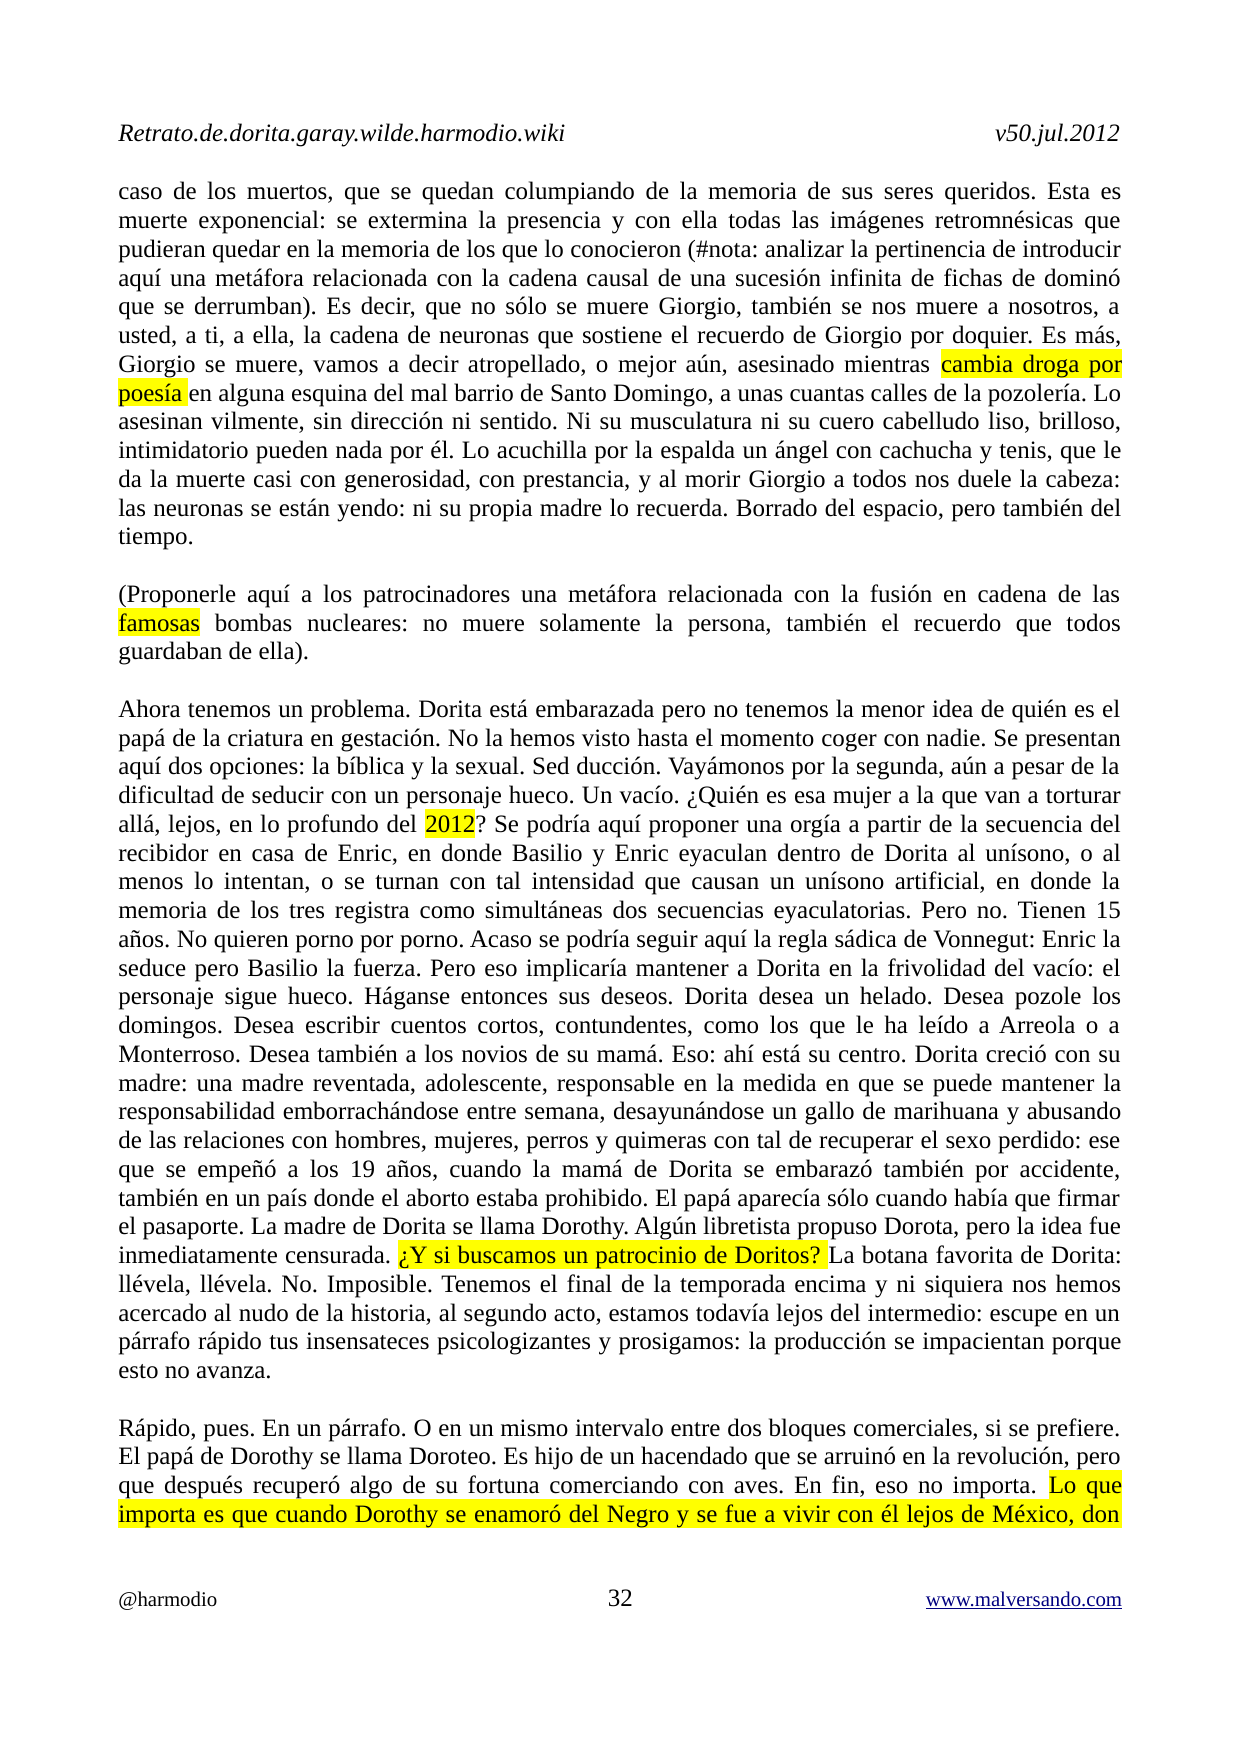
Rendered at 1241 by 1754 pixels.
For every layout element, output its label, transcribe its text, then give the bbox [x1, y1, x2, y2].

text caso de los muertos, que se quedan columpiando de la memoria de sus seres queridos. Esta es muerte exponencial: se extermina la presencia y con ella todas las imágenes retromnésicas que pudieran quedar en la memoria de los que lo conocieron (#nota: analizar la pertinencia de introducir aquí una metáfora relacionada con la cadena causal de una sucesión infinita de fichas de dominó que se derrumban). Es decir, que no sólo se muere Giorgio, también se nos muere a nosotros, a usted, a ti, a ella, la cadena de neuronas que sostiene el recuerdo de Giorgio por doquier. Es más, Giorgio se muere, vamos a decir atropellado, o mejor aún, asesinado mientras cambia droga por poesía en alguna esquina del mal barrio de Santo Domingo, a unas cuantas calles de la pozolería. Lo asesinan vilmente, sin dirección ni sentido. Ni su musculatura ni su cuero cabelludo liso, brilloso, intimidatorio pueden nada por él. Lo acuchilla por la espalda un ángel con cachucha y tenis, que le da la muerte casi con generosidad, con prestancia, y al morir Giorgio a todos nos duele la cabeza: las neuronas se están yendo: ni su propia madre lo recuerda. Borrado del espacio, pero también del tiempo. [118, 176, 1122, 550]
text Rápido, pues. En un párrafo. O en un mismo intervalo entre dos bloques comerciales, si se prefiere. El papá de Dorothy se llama Doroteo. Es hijo de un hacendado que se arruinó en la revolución, pero que después recuperó algo de su fortuna comerciando con aves. En fin, eso no importa. Lo que importa es que cuando Dorothy se enamoró del Negro y se fue a vivir con él lejos de México, don [118, 1413, 1122, 1528]
text Ahora tenemos un problema. Dorita está embarazada pero no tenemos la menor idea de quién es el papá de la criatura en gestación. No la hemos visto hasta el momento coger con nadie. Se presentan aquí dos opciones: la bíblica y la sexual. Sed ducción. Vayámonos por la segunda, aún a pesar de la dificultad de seducir con un personaje hueco. Un vacío. ¿Quién es esa mujer a la que van a torturar allá, lejos, en lo profundo del 2012? Se podría aquí proponer una orgía a partir de la secuencia del recibidor en casa de Enric, en donde Basilio y Enric eyaculan dentro de Dorita al unísono, o al menos lo intentan, o se turnan con tal intensidad que causan un unísono artificial, en donde la memoria de los tres registra como simultáneas dos secuencias eyaculatorias. Pero no. Tienen 15 años. No quieren porno por porno. Acaso se podría seguir aquí la regla sádica de Vonnegut: Enric la seduce pero Basilio la fuerza. Pero eso implicaría mantener a Dorita en la frivolidad del vacío: el personaje sigue hueco. Háganse entonces sus deseos. Dorita desea un helado. Desea pozole los domingos. Desea escribir cuentos cortos, contundentes, como los que le ha leído a Arreola o a Monterroso. Desea también a los novios de su mamá. Eso: ahí está su centro. Dorita creció con su madre: una madre reventada, adolescente, responsable en la medida en que se puede mantener la responsabilidad emborrachándose entre semana, desayunándose un gallo de marihuana y abusando de las relaciones con hombres, mujeres, perros y quimeras con tal de recuperar el sexo perdido: ese que se empeñó a los 19 años, cuando la mamá de Dorita se embarazó también por accidente, también en un país donde el aborto estaba prohibido. El papá aparecía sólo cuando había que firmar el pasaporte. La madre de Dorita se llama Dorothy. Algún libretista propuso Dorota, pero la idea fue inmediatamente censurada. ¿Y si buscamos un patrocinio de Doritos? La botana favorita de Dorita: llévela, llévela. No. Imposible. Tenemos el final de la temporada encima y ni siquiera nos hemos acercado al nudo de la historia, al segundo acto, estamos todavía lejos del intermedio: escupe en un párrafo rápido tus insensateces psicologizantes y prosigamos: la producción se impacientan porque esto no avanza. [118, 694, 1122, 1384]
text (Proponerle aquí a los patrocinadores una metáfora relacionada con la fusión en cadena de las famosas bombas nucleares: no muere solamente la persona, también el recuerdo que todos guardaban de ella). [118, 579, 1122, 665]
